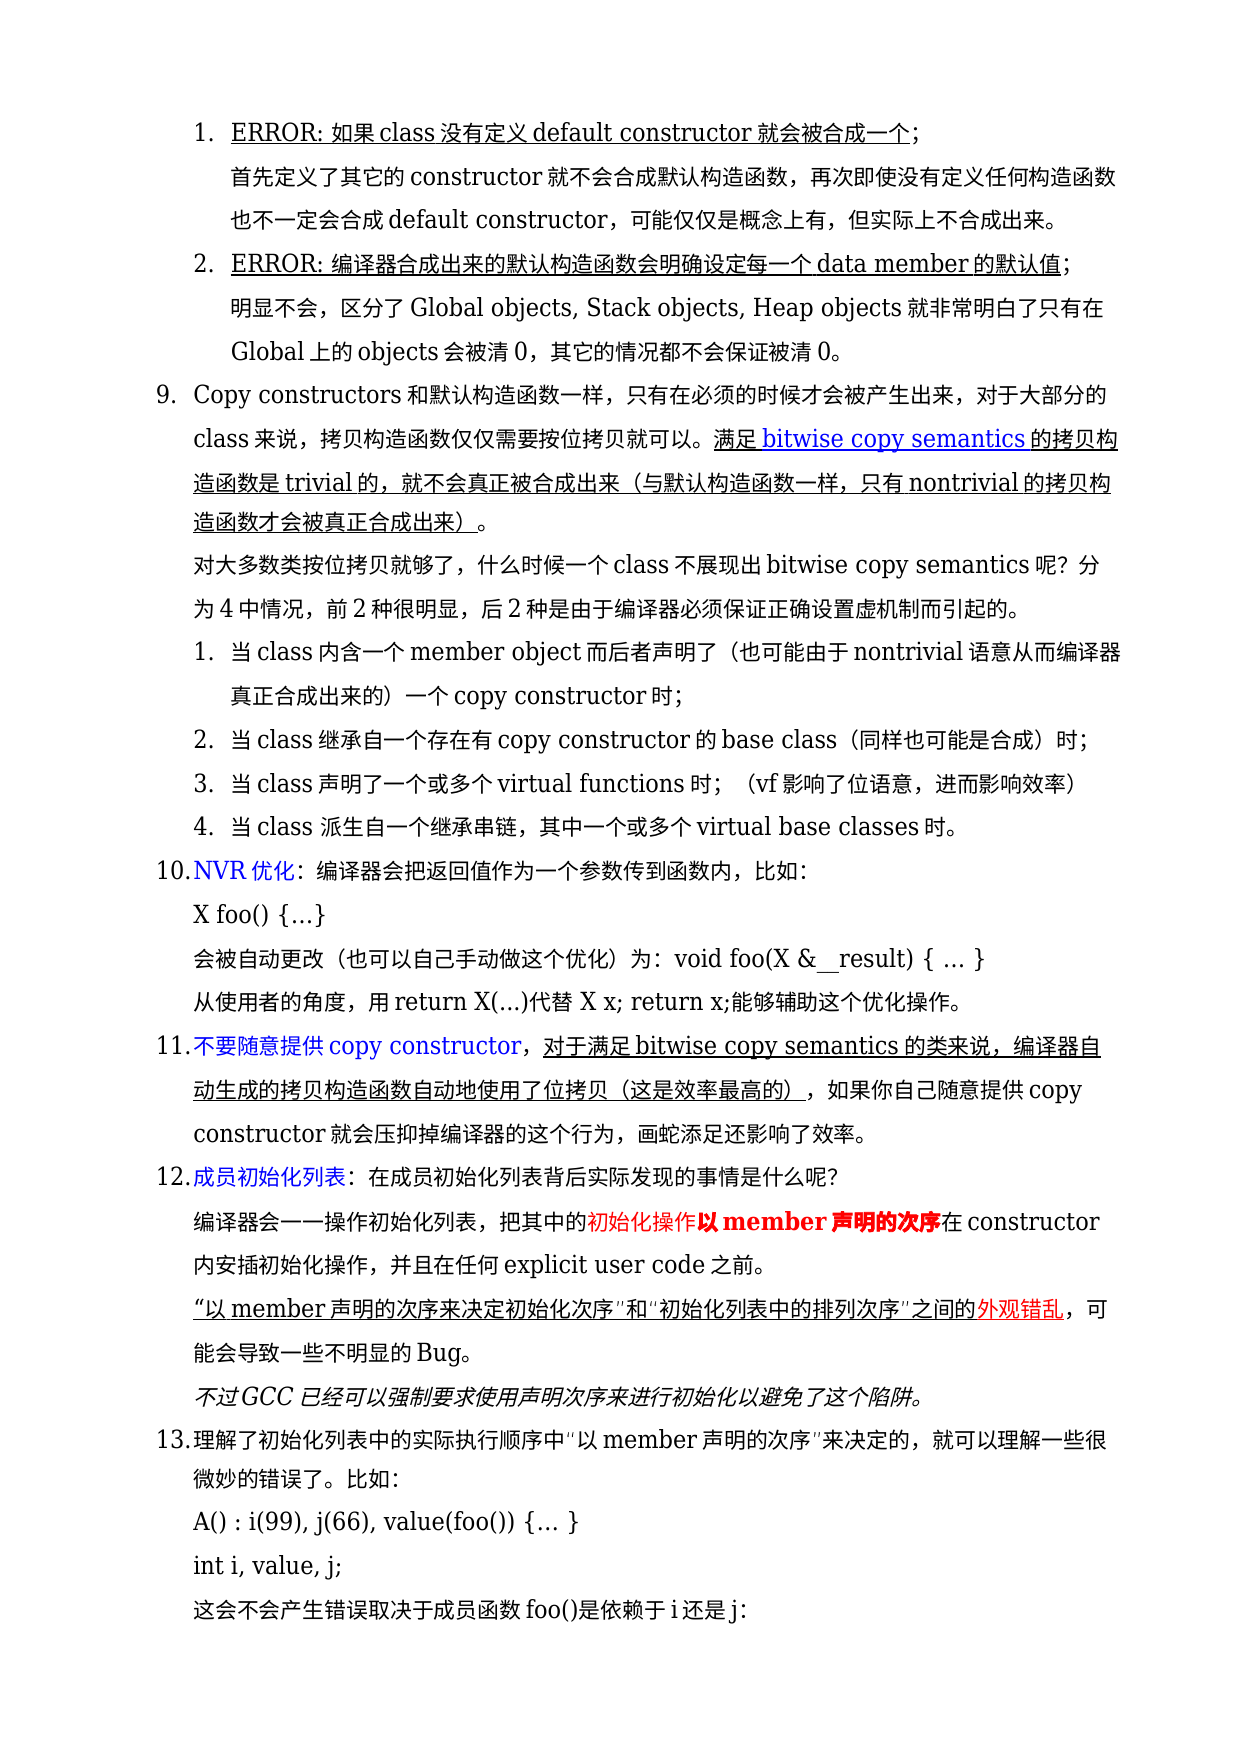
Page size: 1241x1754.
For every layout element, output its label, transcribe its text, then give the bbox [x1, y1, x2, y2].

list ERROR: 编译器合成出来的默认构造函数会明确设定每一个data member的默认值； 明显不会，区分了Global objects, Stack objects, Heap objects就非常明白了只有在Global上的objects会被清0，其它的情况都不会保证被清0。 [193, 249, 1122, 366]
list 理解了初始化列表中的实际执行顺序中“以member声明的次序”来决定的，就可以理解一些很微妙的错误了。比如： A() : i(99), j(66), value(foo()) {… } int i, value, j; 这会不会产生错误取决于成员函数foo()是依赖于i还是j： [156, 1425, 1122, 1624]
list Copy constructors和默认构造函数一样，只有在必须的时候才会被产生出来，对于大部分的class来说，拷贝构造函数仅仅需要按位拷贝就可以。满足bitwise copy semantics的拷贝构造函数是trivial的，就不会真正被合成出来（与默认构造函数一样，只有nontrivial的拷贝构造函数才会被真正合成出来）。 对大多数类按位拷贝就够了，什么时候一个class不展现出bitwise copy semantics呢？分为4中情况，前2种很明显，后2种是由于编译器必须保证正确设置虚机制而引起的。 [156, 381, 1122, 623]
list 当class声明了一个或多个virtual functions时；（vf影响了位语意，进而影响效率） [193, 769, 1122, 798]
list 当class内含一个member object而后者声明了（也可能由于nontrivial语意从而编译器真正合成出来的）一个copy constructor时； [193, 638, 1122, 711]
list 当class 派生自一个继承串链，其中一个或多个virtual base classes时。 [193, 813, 1122, 842]
list 成员初始化列表：在成员初始化列表背后实际发现的事情是什么呢？ 编译器会一一操作初始化列表，把其中的初始化操作以member声明的次序在constructor内安插初始化操作，并且在任何explicit user code之前。 “以member声明的次序来决定初始化次序”和“初始化列表中的排列次序”之间的外观错乱，可能会导致一些不明显的Bug。 不过GCC已经可以强制要求使用声明次序来进行初始化以避免了这个陷阱。 [156, 1163, 1122, 1411]
list NVR优化：编译器会把返回值作为一个参数传到函数内，比如： X foo() {…} 会被自动更改（也可以自己手动做这个优化）为：void foo(X &__result) { … } 从使用者的角度，用return X(...)代替 X x; return x;能够辅助这个优化操作。 [156, 856, 1122, 1017]
list 不要随意提供copy constructor，对于满足bitwise copy semantics的类来说，编译器自动生成的拷贝构造函数自动地使用了位拷贝（这是效率最高的），如果你自己随意提供copy constructor就会压抑掉编译器的这个行为，画蛇添足还影响了效率。 [156, 1031, 1122, 1148]
list 当class继承自一个存在有copy constructor的base class（同样也可能是合成）时； [193, 725, 1122, 754]
list ERROR: 如果class没有定义default constructor就会被合成一个； 首先定义了其它的constructor就不会合成默认构造函数，再次即使没有定义任何构造函数也不一定会合成default constructor，可能仅仅是概念上有，但实际上不合成出来。 [193, 118, 1122, 235]
